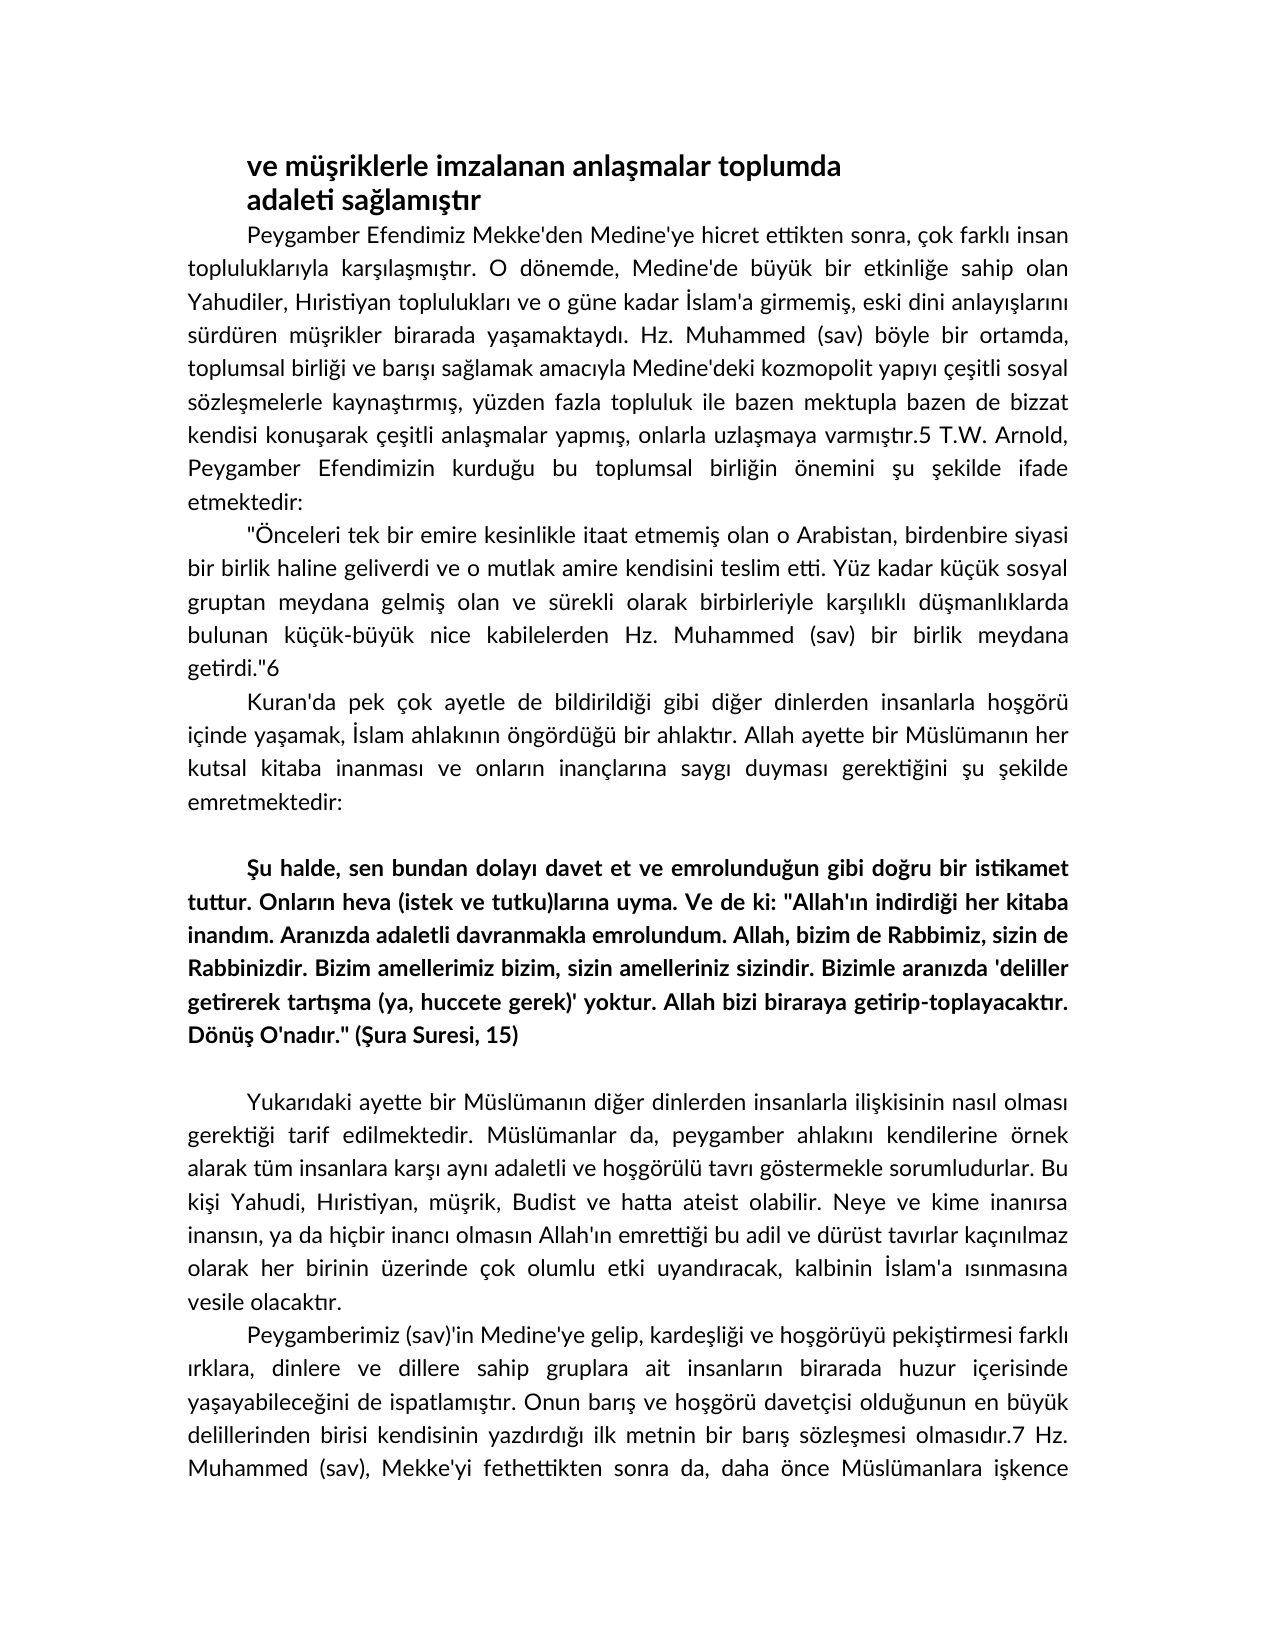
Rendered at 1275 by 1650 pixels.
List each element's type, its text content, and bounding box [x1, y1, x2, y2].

text Kuran'da pek çok ayetle de bildirildiği gibi diğer dinlerden insanlarla hoşgörü içinde yaşamak, İslam ahlakının öngördüğü bir ahlaktır. Allah ayette bir Müslümanın her kutsal kitaba inanması ve onların inançlarına saygı duyması gerektiğini şu şekilde emretmektedir: [187, 683, 1070, 817]
text Yukarıdaki ayette bir Müslümanın diğer dinlerden insanlarla ilişkisinin nasıl olması gerektiği tarif edilmektedir. Müslümanlar da, peygamber ahlakını kendilerine örnek alarak tüm insanlara karşı aynı adaletli ve hoşgörülü tavrı göstermekle sorumludurlar. Bu kişi Yahudi, Hıristiyan, müşrik, Budist ve hatta ateist olabilir. Neye ve kime inanırsa inansın, ya da hiçbir inancı olmasın Allah'ın emrettiği bu adil ve dürüst tavırlar kaçınılmaz olarak her birinin üzerinde çok olumlu etki uyandıracak, kalbinin İslam'a ısınmasına vesile olacaktır. [187, 1083, 1070, 1317]
text adaleti sağlamıştır [187, 183, 1070, 217]
text "Önceleri tek bir emire kesinlikle itaat etmemiş olan o Arabistan, birdenbire siyasi bir birlik haline geliverdi ve o mutlak amire kendisini teslim etti. Yüz kadar küçük sosyal gruptan meydana gelmiş olan ve sürekli olarak birbirleriyle karşılıklı düşmanlıklarda bulunan küçük-büyük nice kabilelerden Hz. Muhammed (sav) bir birlik meydana getirdi."6 [187, 517, 1070, 683]
text Peygamberimiz (sav)'in Medine'ye gelip, kardeşliği ve hoşgörüyü pekiştirmesi farklı ırklara, dinlere ve dillere sahip gruplara ait insanların birarada huzur içerisinde yaşayabileceğini de ispatlamıştır. Onun barış ve hoşgörü davetçisi olduğunun en büyük delillerinden birisi kendisinin yazdırdığı ilk metnin bir barış sözleşmesi olmasıdır.7 Hz. Muhammed (sav), Mekke'yi fethettikten sonra da, daha önce Müslümanlara işkence [187, 1317, 1070, 1483]
text Peygamber Efendimiz Mekke'den Medine'ye hicret ettikten sonra, çok farklı insan topluluklarıyla karşılaşmıştır. O dönemde, Medine'de büyük bir etkinliğe sahip olan Yahudiler, Hıristiyan toplulukları ve o güne kadar İslam'a girmemiş, eski dini anlayışlarını sürdüren müşrikler birarada yaşamaktaydı. Hz. Muhammed (sav) böyle bir ortamda, toplumsal birliği ve barışı sağlamak amacıyla Medine'deki kozmopolit yapıyı çeşitli sosyal sözleşmelerle kaynaştırmış, yüzden fazla topluluk ile bazen mektupla bazen de bizzat kendisi konuşarak çeşitli anlaşmalar yapmış, onlarla uzlaşmaya varmıştır.5 T.W. Arnold, Peygamber Efendimizin kurduğu bu toplumsal birliğin önemini şu şekilde ifade etmektedir: [187, 217, 1070, 517]
text Şu halde, sen bundan dolayı davet et ve emrolunduğun gibi doğru bir istikamet tuttur. Onların heva (istek ve tutku)larına uyma. Ve de ki: "Allah'ın indirdiği her kitaba inandım. Aranızda adaletli davranmakla emrolundum. Allah, bizim de Rabbimiz, sizin de Rabbinizdir. Bizim amellerimiz bizim, sizin amelleriniz sizindir. Bizimle aranızda 'deliller getirerek tartışma (ya, huccete gerek)' yoktur. Allah bizi biraraya getirip-toplayacaktır. Dönüş O'nadır." (Şura Suresi, 15) [187, 850, 1070, 1050]
text ve müşriklerle imzalanan anlaşmalar toplumda [187, 150, 1070, 183]
